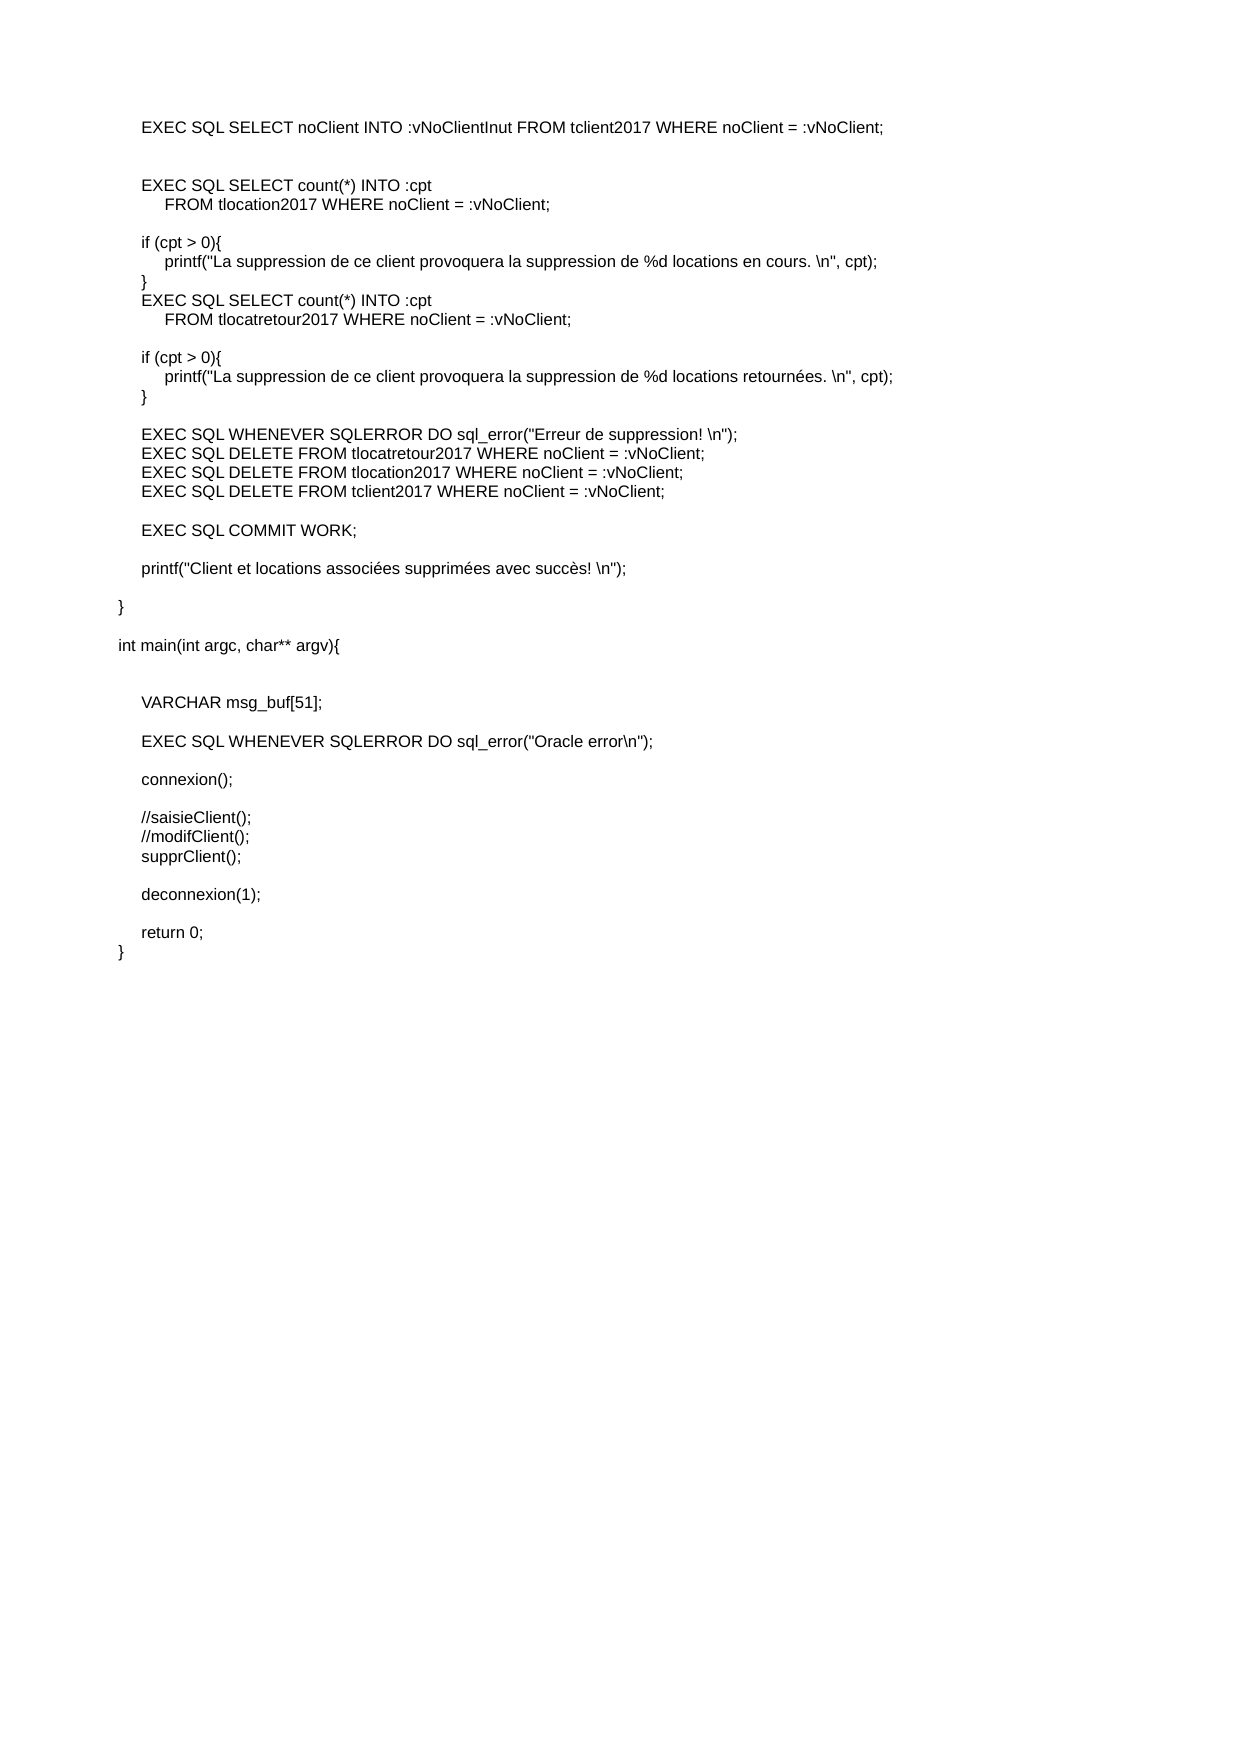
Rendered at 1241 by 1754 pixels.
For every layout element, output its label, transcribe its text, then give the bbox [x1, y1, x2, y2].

text printf("Client et locations associées supprimées avec succès! \n"); [118, 559, 1122, 578]
text EXEC SQL WHENEVER SQLERROR DO sql_error("Erreur de suppression! \n"); [118, 425, 1122, 444]
text } [118, 386, 1122, 406]
text } [118, 597, 1122, 616]
text EXEC SQL DELETE FROM tlocatretour2017 WHERE noClient = :vNoClient; [118, 444, 1122, 463]
text EXEC SQL SELECT noClient INTO :vNoClientInut FROM tclient2017 WHERE noClient = :vNoClient; [118, 118, 1122, 137]
text EXEC SQL COMMIT WORK; [118, 521, 1122, 540]
text printf("La suppression de ce client provoquera la suppression de %d locations retournées. \n", cpt); [118, 367, 1122, 386]
text VARCHAR msg_buf[51]; [118, 693, 1122, 712]
text EXEC SQL SELECT count(*) INTO :cpt [118, 176, 1122, 195]
text EXEC SQL DELETE FROM tclient2017 WHERE noClient = :vNoClient; [118, 482, 1122, 501]
text EXEC SQL DELETE FROM tlocation2017 WHERE noClient = :vNoClient; [118, 463, 1122, 482]
text if (cpt > 0){ [118, 233, 1122, 252]
text printf("La suppression de ce client provoquera la suppression de %d locations en cours. \n", cpt); [118, 252, 1122, 271]
text if (cpt > 0){ [118, 348, 1122, 367]
text return 0; [118, 923, 1122, 942]
text supprClient(); [118, 846, 1122, 866]
text } [118, 942, 1122, 961]
text //modifClient(); [118, 827, 1122, 846]
text EXEC SQL WHENEVER SQLERROR DO sql_error("Oracle error\n"); [118, 731, 1122, 751]
text deconnexion(1); [118, 885, 1122, 904]
text int main(int argc, char** argv){ [118, 636, 1122, 655]
text connexion(); [118, 770, 1122, 789]
text FROM tlocation2017 WHERE noClient = :vNoClient; [118, 195, 1122, 214]
text } [118, 271, 1122, 291]
text FROM tlocatretour2017 WHERE noClient = :vNoClient; [118, 310, 1122, 329]
text //saisieClient(); [118, 808, 1122, 827]
text EXEC SQL SELECT count(*) INTO :cpt [118, 291, 1122, 310]
